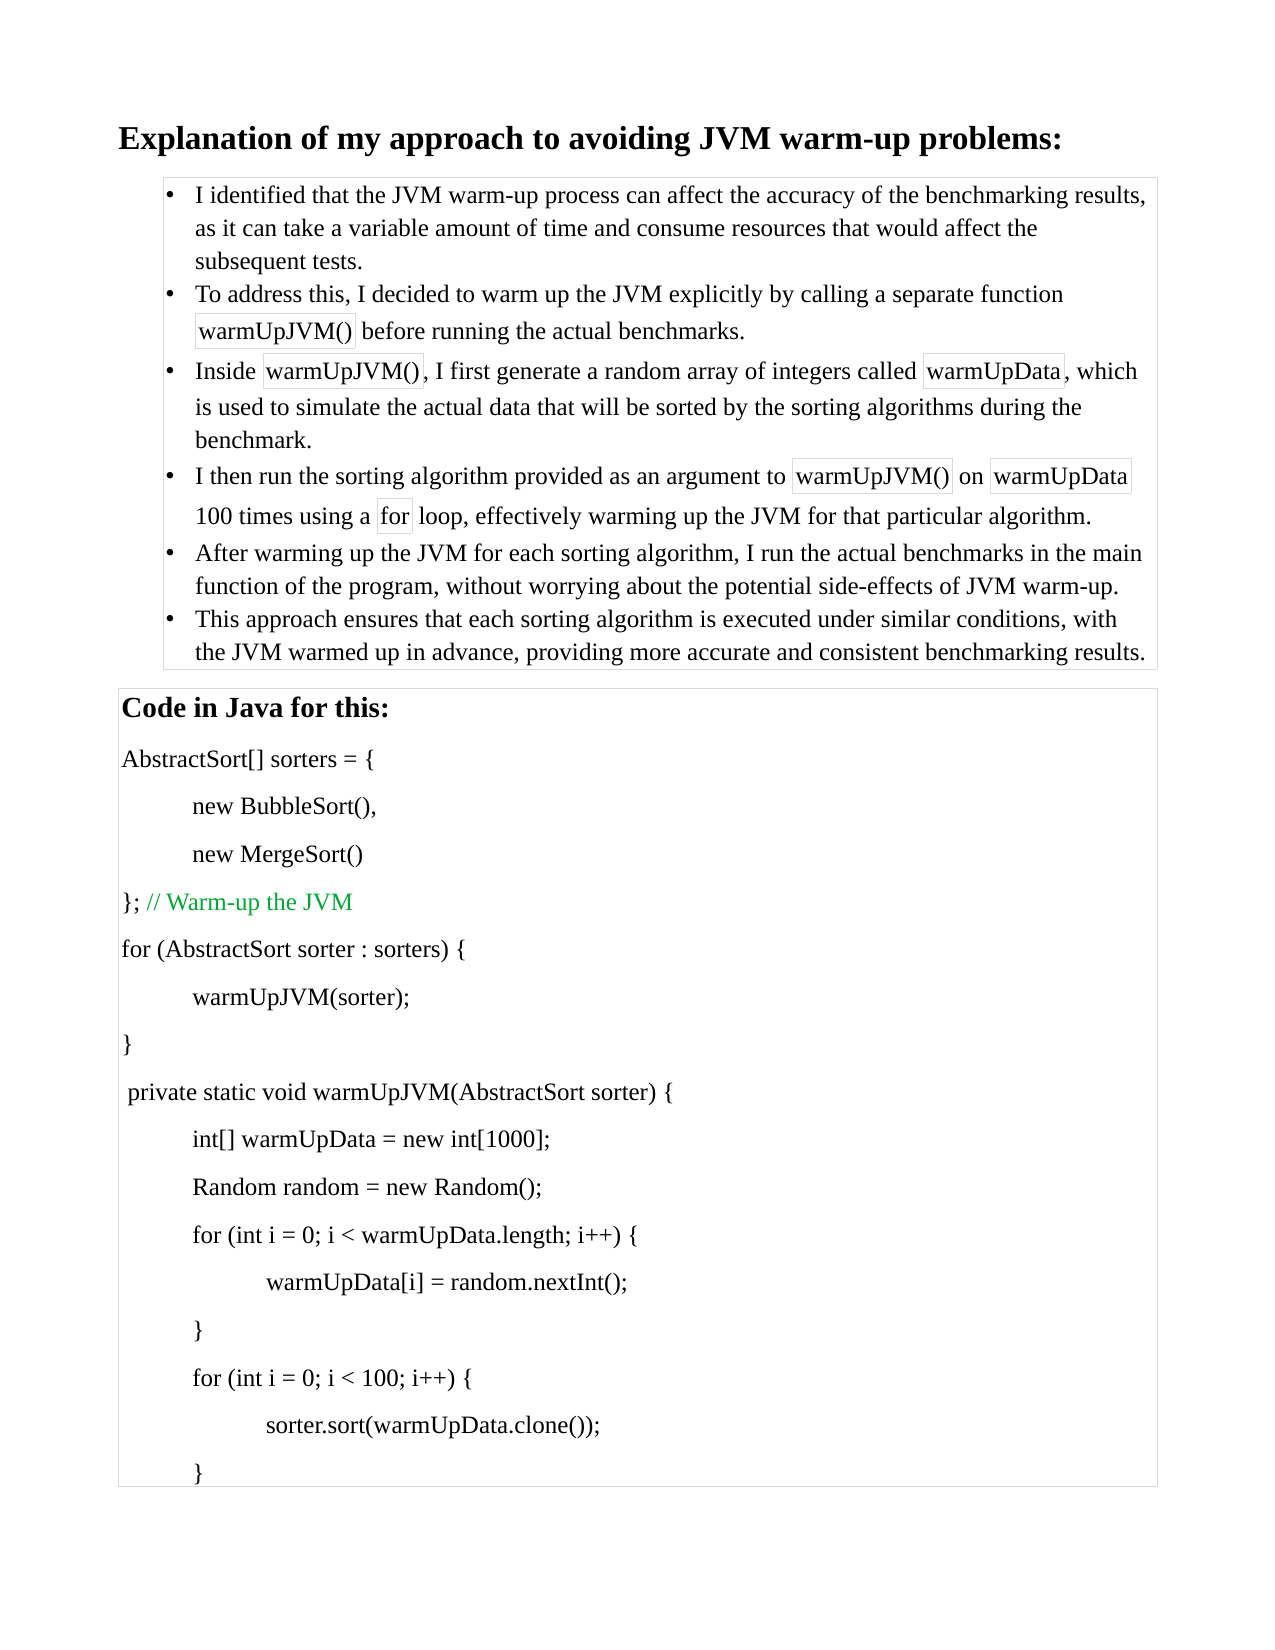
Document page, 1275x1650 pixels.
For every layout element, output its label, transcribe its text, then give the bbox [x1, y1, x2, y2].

text warmUpData[i] = random.nextInt(); [119, 1264, 1157, 1296]
text int[] warmUpData = new int[1000]; [119, 1122, 1157, 1153]
text new MergeSort() [119, 836, 1157, 868]
list After warming up the JVM for each sorting algorithm, I run the actual benchmarks in the main function of the program, without worrying about the potential side-effects of JVM warm-up. [164, 535, 1157, 600]
text for (int i = 0; i < 100; i++) { [119, 1359, 1157, 1391]
list This approach ensures that each sorting algorithm is executed under similar conditions, with the JVM warmed up in advance, providing more accurate and consistent benchmarking results. [164, 601, 1157, 669]
text private static void warmUpJVM(AbstractSort sorter) { [119, 1074, 1157, 1106]
text AbstractSort[] sorters = { [119, 741, 1157, 772]
text }; // Warm-up the JVM [119, 883, 1157, 915]
text new BubbleSort(), [119, 788, 1157, 820]
text sorter.sort(warmUpData.clone()); [119, 1407, 1157, 1439]
text warmUpJVM(sorter); [119, 979, 1157, 1011]
text } [119, 1312, 1157, 1344]
text } [119, 1026, 1157, 1058]
list Inside warmUpJVM(), I first generate a random array of integers called warmUpData, which is used to simulate the actual data that will be sorted by the sorting algorithms during the benchmark. [164, 350, 1157, 454]
list To address this, I decided to warm up the JVM explicitly by calling a separate function warmUpJVM() before running the actual benchmarks. [164, 276, 1157, 348]
list I identified that the JVM warm-up process can affect the accuracy of the benchmarking results, as it can take a variable amount of time and consume resources that would affect the subsequent tests. [164, 178, 1157, 274]
text for (int i = 0; i < warmUpData.length; i++) { [119, 1217, 1157, 1248]
list I then run the sorting algorithm provided as an argument to warmUpJVM() on warmUpData 100 times using a for loop, effectively warming up the JVM for that particular algorithm. [164, 455, 1157, 533]
text } [119, 1455, 1157, 1486]
text for (AbstractSort sorter : sorters) { [119, 931, 1157, 963]
text Explanation of my approach to avoiding JVM warm-up problems: [118, 118, 1157, 156]
text Code in Java for this: [119, 689, 1157, 724]
text Random random = new Random(); [119, 1169, 1157, 1201]
